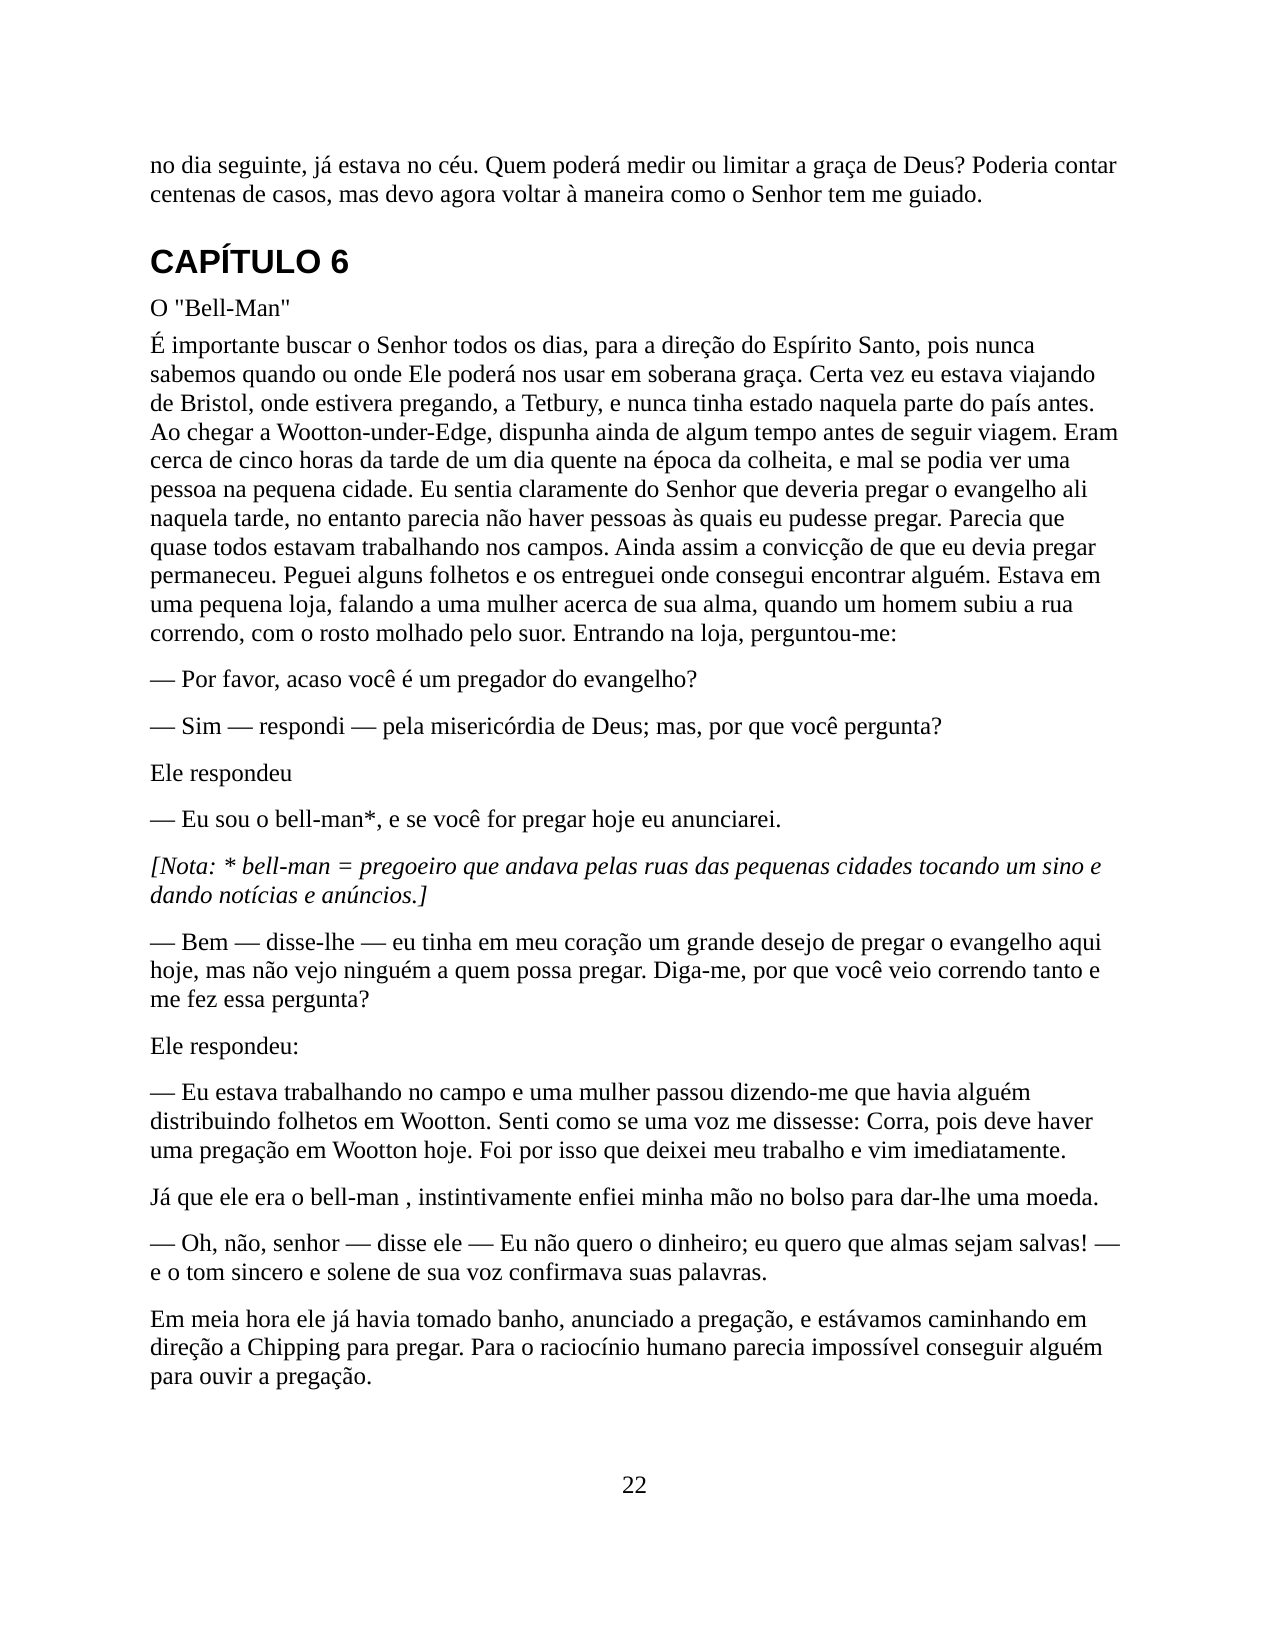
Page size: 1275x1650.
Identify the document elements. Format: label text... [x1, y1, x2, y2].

text — Eu estava trabalhando no campo e uma mulher passou dizendo-me que havia alguém distribuindo folhetos em Wootton. Senti como se uma voz me dissesse: Corra, pois deve haver uma pregação em Wootton hoje. Foi por isso que deixei meu trabalho e vim imediatamente. [150, 1077, 1125, 1164]
text — Por favor, acaso você é um pregador do evangelho? [150, 664, 1125, 693]
subtitle CAPÍTULO 6 [150, 241, 1125, 280]
text Ele respondeu [150, 758, 1125, 787]
text — Oh, não, senhor — disse ele — Eu não quero o dinheiro; eu quero que almas sejam salvas! — e o tom sincero e solene de sua voz confirmava suas palavras. [150, 1228, 1125, 1286]
text Já que ele era o bell-man , instintivamente enfiei minha mão no bolso para dar-lhe uma moeda. [150, 1182, 1125, 1210]
text — Eu sou o bell-man*, e se você for pregar hoje eu anunciarei. [150, 804, 1125, 833]
text [Nota: * bell-man = pregoeiro que andava pelas ruas das pequenas cidades tocando um sino e dando notícias e anúncios.] [150, 851, 1125, 909]
text — Bem — disse-lhe — eu tinha em meu coração um grande desejo de pregar o evangelho aqui hoje, mas não vejo ninguém a quem possa pregar. Diga-me, por que você veio correndo tanto e me fez essa pergunta? [150, 927, 1125, 1013]
text Ele respondeu: [150, 1031, 1125, 1059]
text no dia seguinte, já estava no céu. Quem poderá medir ou limitar a graça de Deus? Poderia contar centenas de casos, mas devo agora voltar à maneira como o Senhor tem me guiado. [150, 150, 1125, 207]
text O "Bell-Man" [150, 293, 1125, 321]
text — Sim — respondi — pela misericórdia de Deus; mas, por que você pergunta? [150, 711, 1125, 740]
text É importante buscar o Senhor todos os dias, para a direção do Espírito Santo, pois nunca sabemos quando ou onde Ele poderá nos usar em soberana graça. Certa vez eu estava viajando de Bristol, onde estivera pregando, a Tetbury, e nunca tinha estado naquela parte do país antes. Ao chegar a Wootton-under-Edge, dispunha ainda de algum tempo antes de seguir viagem. Eram cerca de cinco horas da tarde de um dia quente na época da colheita, e mal se podia ver uma pessoa na pequena cidade. Eu sentia claramente do Senhor que deveria pregar o evangelho ali naquela tarde, no entanto parecia não haver pessoas às quais eu pudesse pregar. Parecia que quase todos estavam trabalhando nos campos. Ainda assim a convicção de que eu devia pregar permaneceu. Peguei alguns folhetos e os entreguei onde consegui encontrar alguém. Estava em uma pequena loja, falando a uma mulher acerca de sua alma, quando um homem subiu a rua correndo, com o rosto molhado pelo suor. Entrando na loja, perguntou-me: [150, 330, 1125, 647]
text Em meia hora ele já havia tomado banho, anunciado a pregação, e estávamos caminhando em direção a Chipping para pregar. Para o raciocínio humano parecia impossível conseguir alguém para ouvir a pregação. [150, 1304, 1125, 1390]
